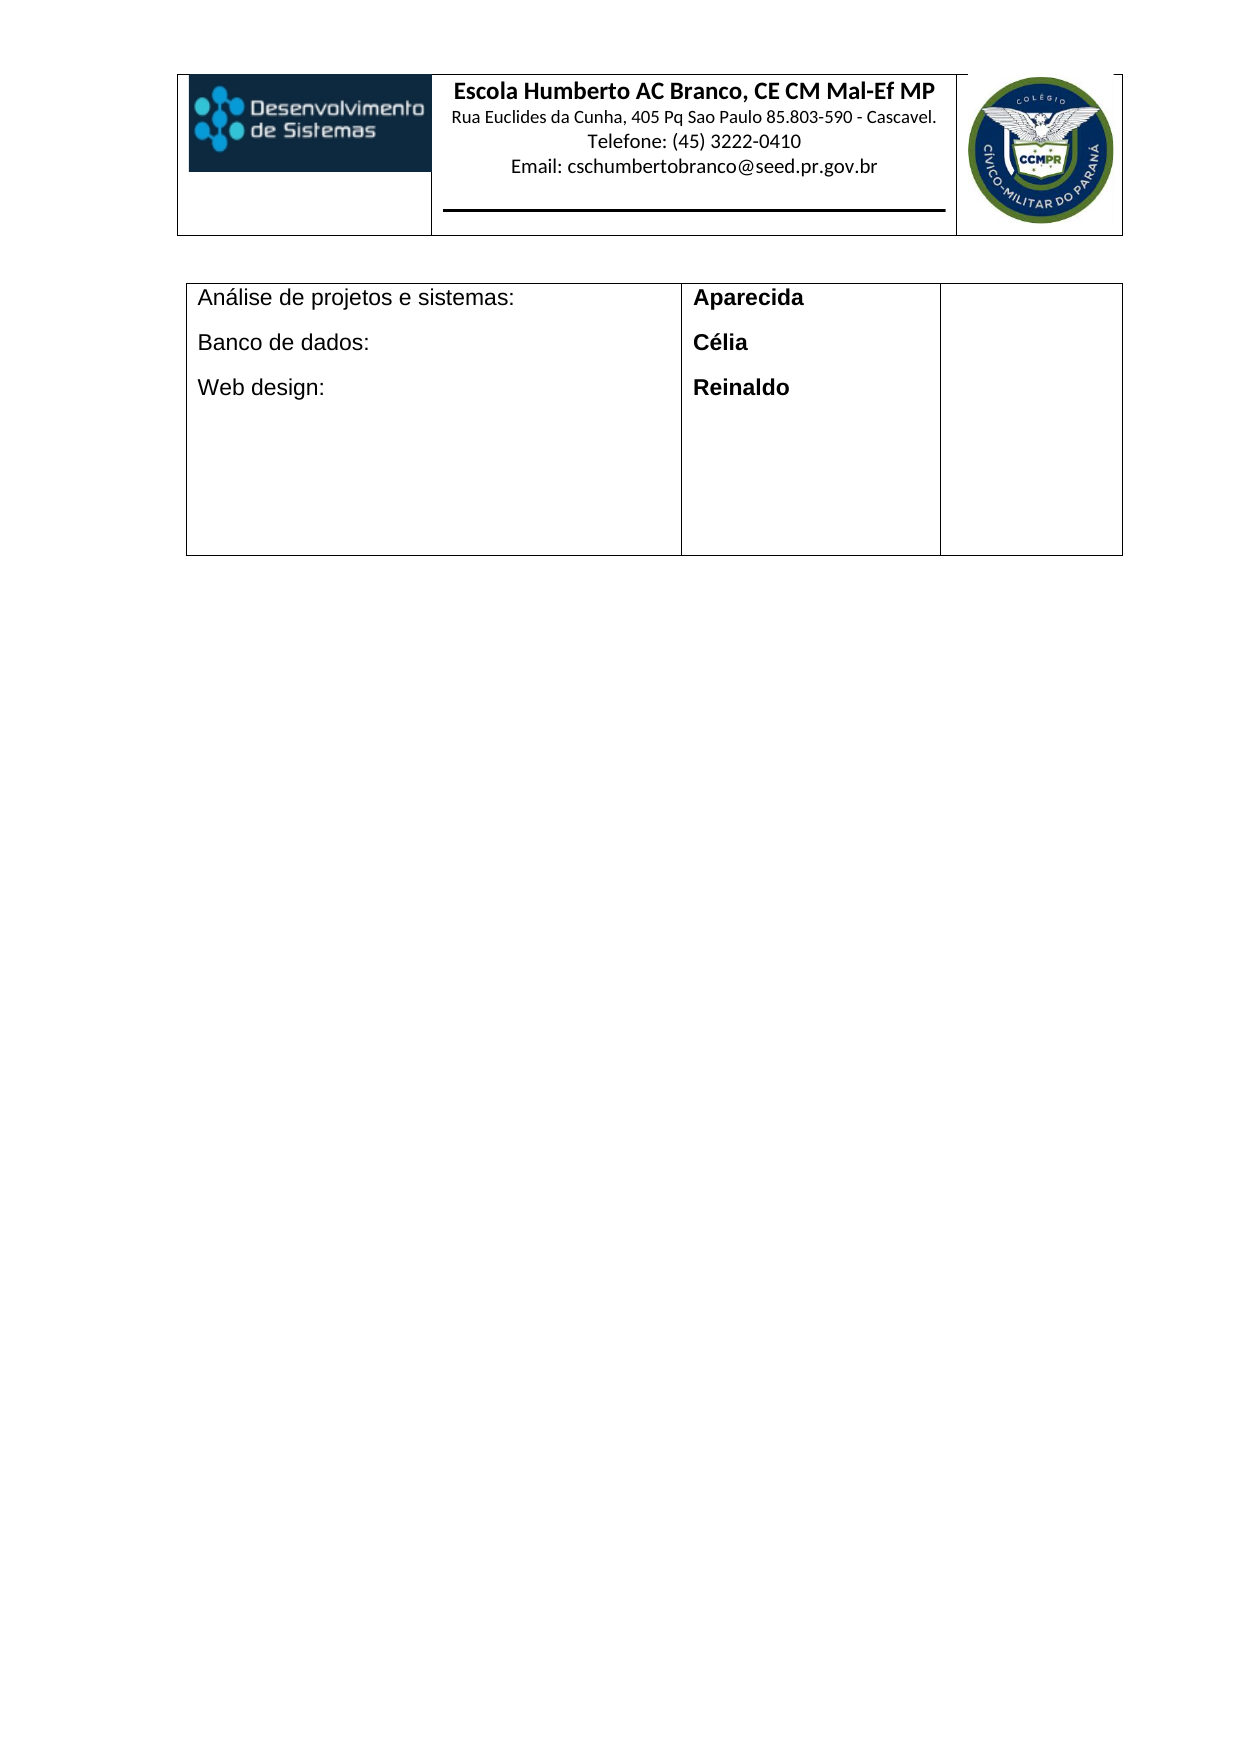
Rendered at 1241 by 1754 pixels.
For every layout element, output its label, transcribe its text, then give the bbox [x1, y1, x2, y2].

picture [188, 74, 432, 172]
picture [968, 74, 1114, 225]
table_cell Análise de projetos e sistemas: Banco de dados: Web design: [187, 284, 681, 555]
table_cell [941, 284, 1122, 555]
table_cell Aparecida Célia Reinaldo [682, 284, 940, 555]
